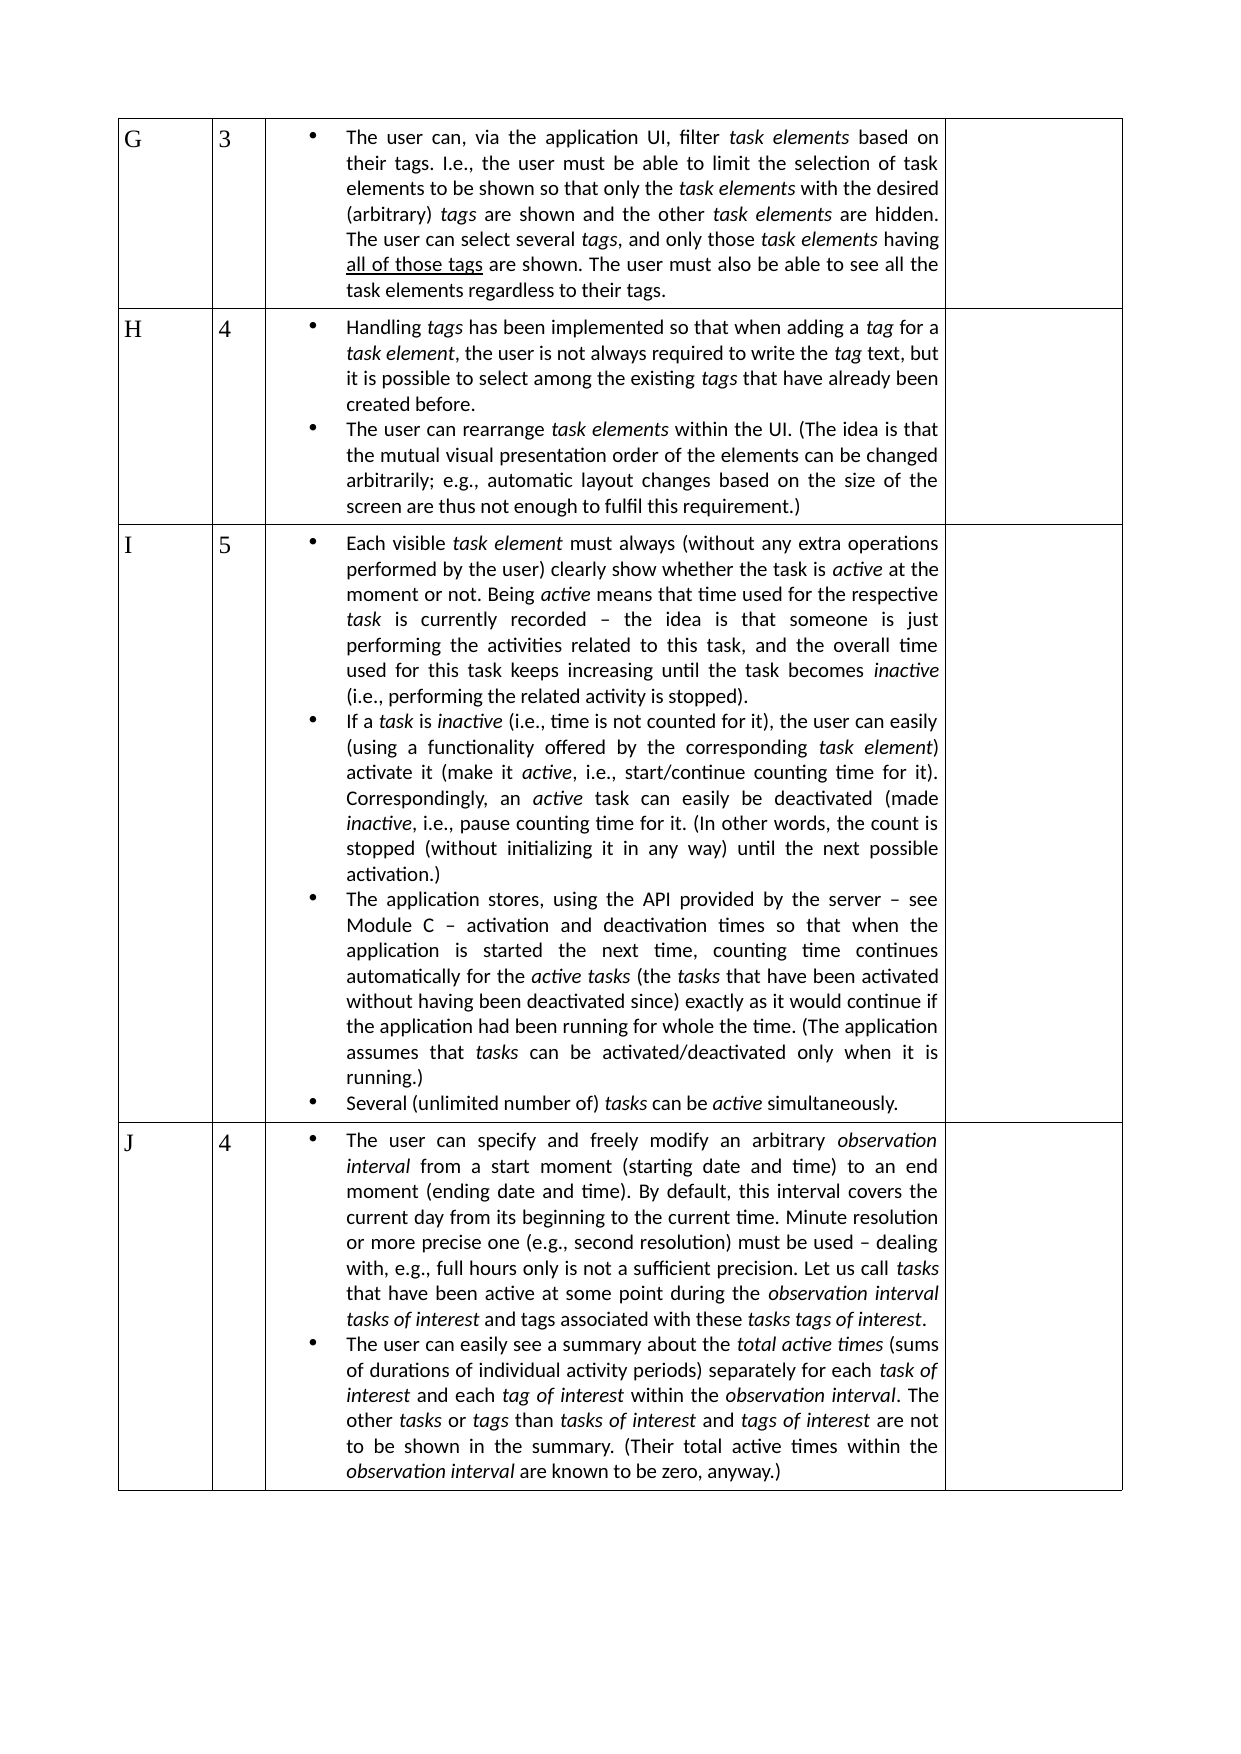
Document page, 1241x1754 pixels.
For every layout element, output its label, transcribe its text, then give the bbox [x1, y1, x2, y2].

table_cell H [119, 309, 212, 524]
table_cell The user can specify and freely modify an arbitrary observation interval from a start moment (starting date and time) to an end moment (ending date and time). By default, this interval covers the current day from its beginning to the current time. Minute resolution or more precise one (e.g., second resolution) must be used – dealing with, e.g., full hours only is not a sufficient precision. Let us call tasks that have been active at some point during the observation interval tasks of interest and tags associated with these tasks tags of interest. The user can easily see a summary about the total active times (sums of durations of individual activity periods) separately for each task of interest and each tag of interest within the observation interval. The other tasks or tags than tasks of interest and tags of interest are not to be shown in the summary. (Their total active times within the observation interval are known to be zero, anyway.) [266, 1123, 945, 1489]
table_cell G [119, 119, 212, 308]
table_cell 5 [213, 525, 265, 1121]
table_cell 3 [213, 119, 265, 308]
table_cell 4 [213, 1123, 265, 1489]
table_cell I [119, 525, 212, 1121]
table_cell J [119, 1123, 212, 1489]
table_cell Handling tags has been implemented so that when adding a tag for a task element, the user is not always required to write the tag text, but it is possible to select among the existing tags that have already been created before. The user can rearrange task elements within the UI. (The idea is that the mutual visual presentation order of the elements can be changed arbitrarily; e.g., automatic layout changes based on the size of the screen are thus not enough to fulfil this requirement.) [266, 309, 945, 524]
table_cell Each visible task element must always (without any extra operations performed by the user) clearly show whether the task is active at the moment or not. Being active means that time used for the respective task is currently recorded – the idea is that someone is just performing the activities related to this task, and the overall time used for this task keeps increasing until the task becomes inactive (i.e., performing the related activity is stopped). If a task is inactive (i.e., time is not counted for it), the user can easily (using a functionality offered by the corresponding task element) activate it (make it active, i.e., start/continue counting time for it). Correspondingly, an active task can easily be deactivated (made inactive, i.e., pause counting time for it. (In other words, the count is stopped (without initializing it in any way) until the next possible activation.) The application stores, using the API provided by the server – see Module C – activation and deactivation times so that when the application is started the next time, counting time continues automatically for the active tasks (the tasks that have been activated without having been deactivated since) exactly as it would continue if the application had been running for whole the time. (The application assumes that tasks can be activated/deactivated only when it is running.) Several (unlimited number of) tasks can be active simultaneously. [266, 525, 945, 1121]
table_cell The user can, via the application UI, filter task elements based on their tags. I.e., the user must be able to limit the selection of task elements to be shown so that only the task elements with the desired (arbitrary) tags are shown and the other task elements are hidden. The user can select several tags, and only those task elements having all of those tags are shown. The user must also be able to see all the task elements regardless to their tags. [266, 119, 945, 308]
table_cell [946, 525, 1122, 1121]
table_cell [946, 119, 1122, 308]
table_cell [946, 309, 1122, 524]
table_cell 4 [213, 309, 265, 524]
table_cell [946, 1123, 1122, 1489]
